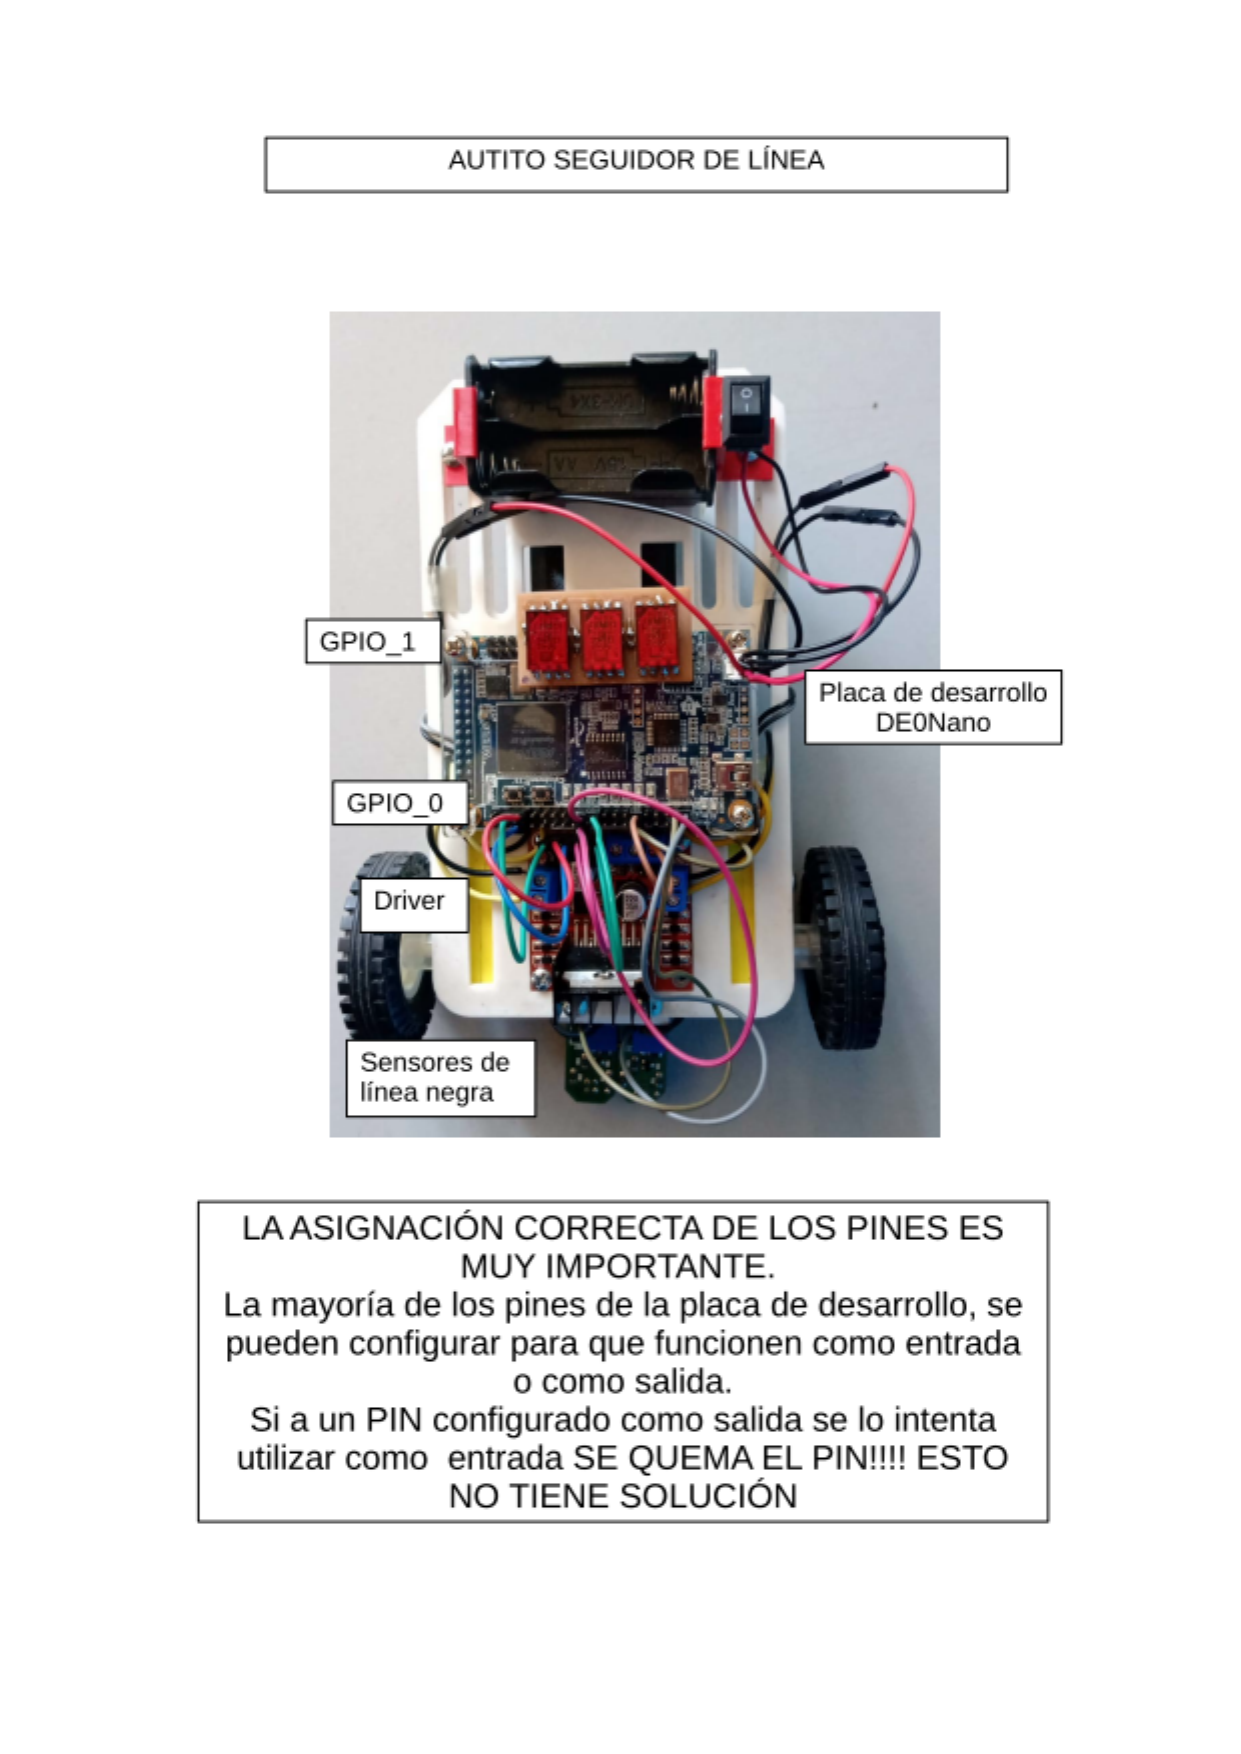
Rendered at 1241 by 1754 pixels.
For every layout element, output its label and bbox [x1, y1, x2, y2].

picture [118, 118, 1123, 1548]
